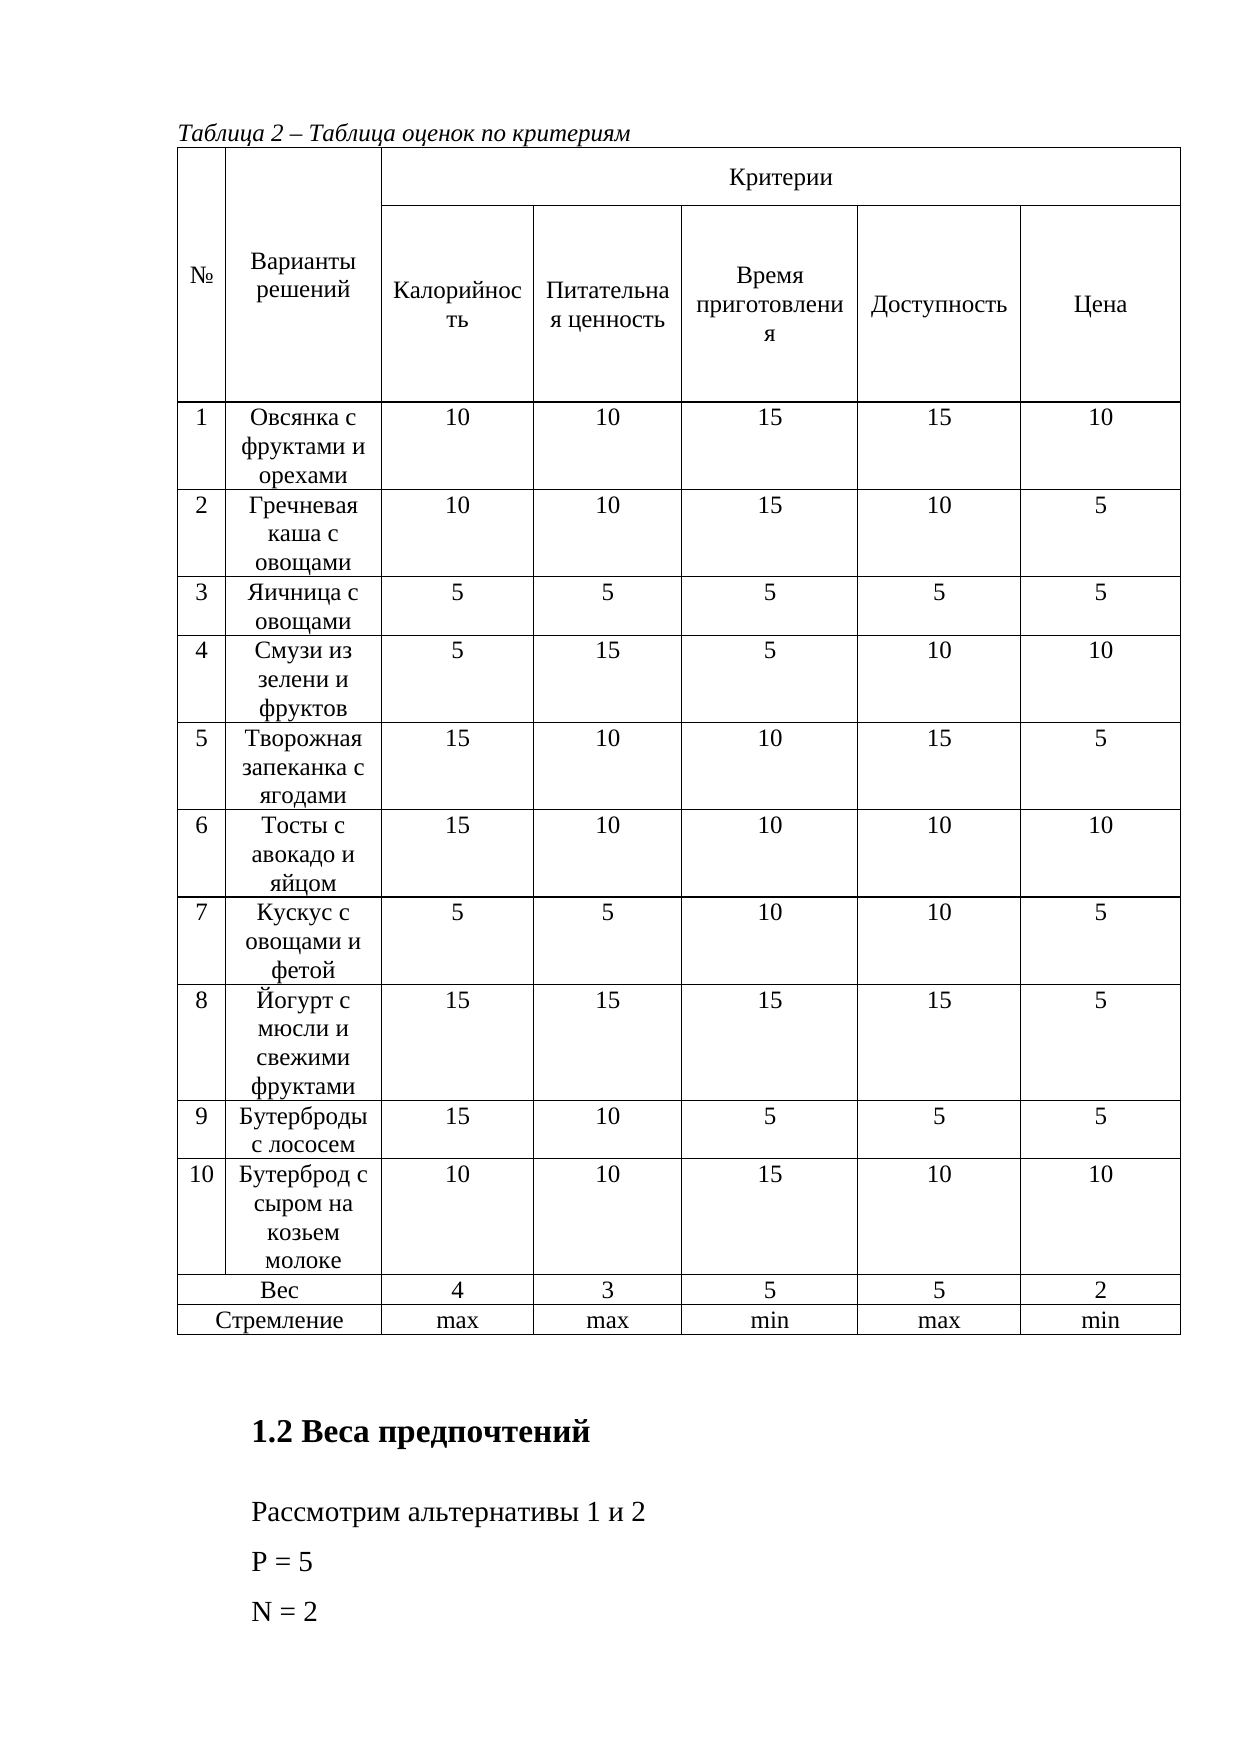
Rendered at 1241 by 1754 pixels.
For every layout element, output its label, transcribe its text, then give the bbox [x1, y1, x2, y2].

table_cell 15 [382, 810, 533, 896]
table_cell 15 [382, 1101, 533, 1158]
table_cell 5 [682, 1275, 857, 1304]
table_cell Вес [178, 1275, 381, 1304]
table_cell 3 [178, 577, 225, 634]
table_cell 10 [534, 1101, 681, 1158]
table_cell 10 [858, 636, 1020, 722]
table_cell Стремление [178, 1305, 381, 1334]
table_cell 10 [682, 898, 857, 984]
table_cell 5 [1021, 577, 1180, 634]
table_cell max [858, 1305, 1020, 1334]
table_cell 2 [1021, 1275, 1180, 1304]
table_cell 5 [858, 1101, 1020, 1158]
table_cell 15 [382, 985, 533, 1100]
table_cell 5 [382, 577, 533, 634]
text Таблица 2 – Таблица оценок по критериям [177, 118, 1181, 147]
table_cell 10 [534, 490, 681, 576]
table_cell 5 [1021, 898, 1180, 984]
table_cell 5 [858, 577, 1020, 634]
table_cell 15 [858, 403, 1020, 489]
table_cell 4 [178, 636, 225, 722]
table_cell 5 [682, 577, 857, 634]
table_cell 5 [1021, 490, 1180, 576]
table_cell 15 [858, 723, 1020, 809]
table_cell 15 [682, 403, 857, 489]
table_cell 10 [682, 723, 857, 809]
table_cell 5 [858, 1275, 1020, 1304]
table_header Варианты решений [226, 148, 381, 401]
table_cell Йогурт с мюсли и свежими фруктами [226, 985, 381, 1100]
table_cell 6 [178, 810, 225, 896]
table_cell 10 [1021, 810, 1180, 896]
table_cell 5 [382, 636, 533, 722]
table_cell Гречневая каша с овощами [226, 490, 381, 576]
table_cell Смузи из зелени и фруктов [226, 636, 381, 722]
table_cell Доступность [858, 206, 1020, 401]
table_cell 5 [534, 898, 681, 984]
table_cell Цена [1021, 206, 1180, 401]
table_cell 10 [382, 490, 533, 576]
text Рассмотрим альтернативы 1 и 2 [177, 1494, 1181, 1527]
table_cell 10 [382, 1159, 533, 1274]
table_header Критерии [382, 148, 1180, 205]
table_cell 5 [1021, 1101, 1180, 1158]
table_cell 3 [534, 1275, 681, 1304]
table_cell 5 [682, 636, 857, 722]
table_cell 5 [382, 898, 533, 984]
table_cell 5 [1021, 723, 1180, 809]
table_cell min [1021, 1305, 1180, 1334]
table_cell Тосты с авокадо и яйцом [226, 810, 381, 896]
table_cell 9 [178, 1101, 225, 1158]
table_cell Бутерброд с сыром на козьем молоке [226, 1159, 381, 1274]
table_cell 5 [682, 1101, 857, 1158]
table_cell 10 [858, 898, 1020, 984]
table_cell Творожная запеканка с ягодами [226, 723, 381, 809]
table_cell 15 [682, 985, 857, 1100]
table_cell 10 [858, 1159, 1020, 1274]
table_cell Овсянка с фруктами и орехами [226, 403, 381, 489]
table_cell min [682, 1305, 857, 1334]
table_cell 10 [534, 403, 681, 489]
table_cell 1 [178, 403, 225, 489]
text N = 2 [177, 1594, 1181, 1628]
table_cell 15 [858, 985, 1020, 1100]
table_cell 10 [534, 723, 681, 809]
table_cell 10 [534, 810, 681, 896]
table_cell 15 [534, 636, 681, 722]
table_cell max [382, 1305, 533, 1334]
table_cell 5 [534, 577, 681, 634]
table_cell 7 [178, 898, 225, 984]
table_cell 10 [858, 810, 1020, 896]
table_cell 10 [534, 1159, 681, 1274]
table_cell Время приготовления [682, 206, 857, 401]
table_cell Кускус с овощами и фетой [226, 898, 381, 984]
table_cell 10 [682, 810, 857, 896]
table_cell 15 [682, 490, 857, 576]
table_cell 5 [178, 723, 225, 809]
table_cell 8 [178, 985, 225, 1100]
table_cell 10 [858, 490, 1020, 576]
table_cell max [534, 1305, 681, 1334]
table_cell 4 [382, 1275, 533, 1304]
text P = 5 [177, 1544, 1181, 1578]
table_cell 10 [1021, 403, 1180, 489]
table_cell Питательная ценность [534, 206, 681, 401]
table_cell 5 [1021, 985, 1180, 1100]
table_header № [178, 148, 225, 401]
table_cell 15 [682, 1159, 857, 1274]
subtitle 1.2 Веса предпочтений [177, 1411, 1181, 1449]
table_cell 10 [1021, 1159, 1180, 1274]
table_cell Бутерброды с лососем [226, 1101, 381, 1158]
table_cell 10 [382, 403, 533, 489]
table_cell 10 [178, 1159, 225, 1274]
table_cell Яичница с овощами [226, 577, 381, 634]
table_cell 15 [534, 985, 681, 1100]
table_cell 2 [178, 490, 225, 576]
table_cell 10 [1021, 636, 1180, 722]
table_cell Калорийность [382, 206, 533, 401]
table_cell 15 [382, 723, 533, 809]
